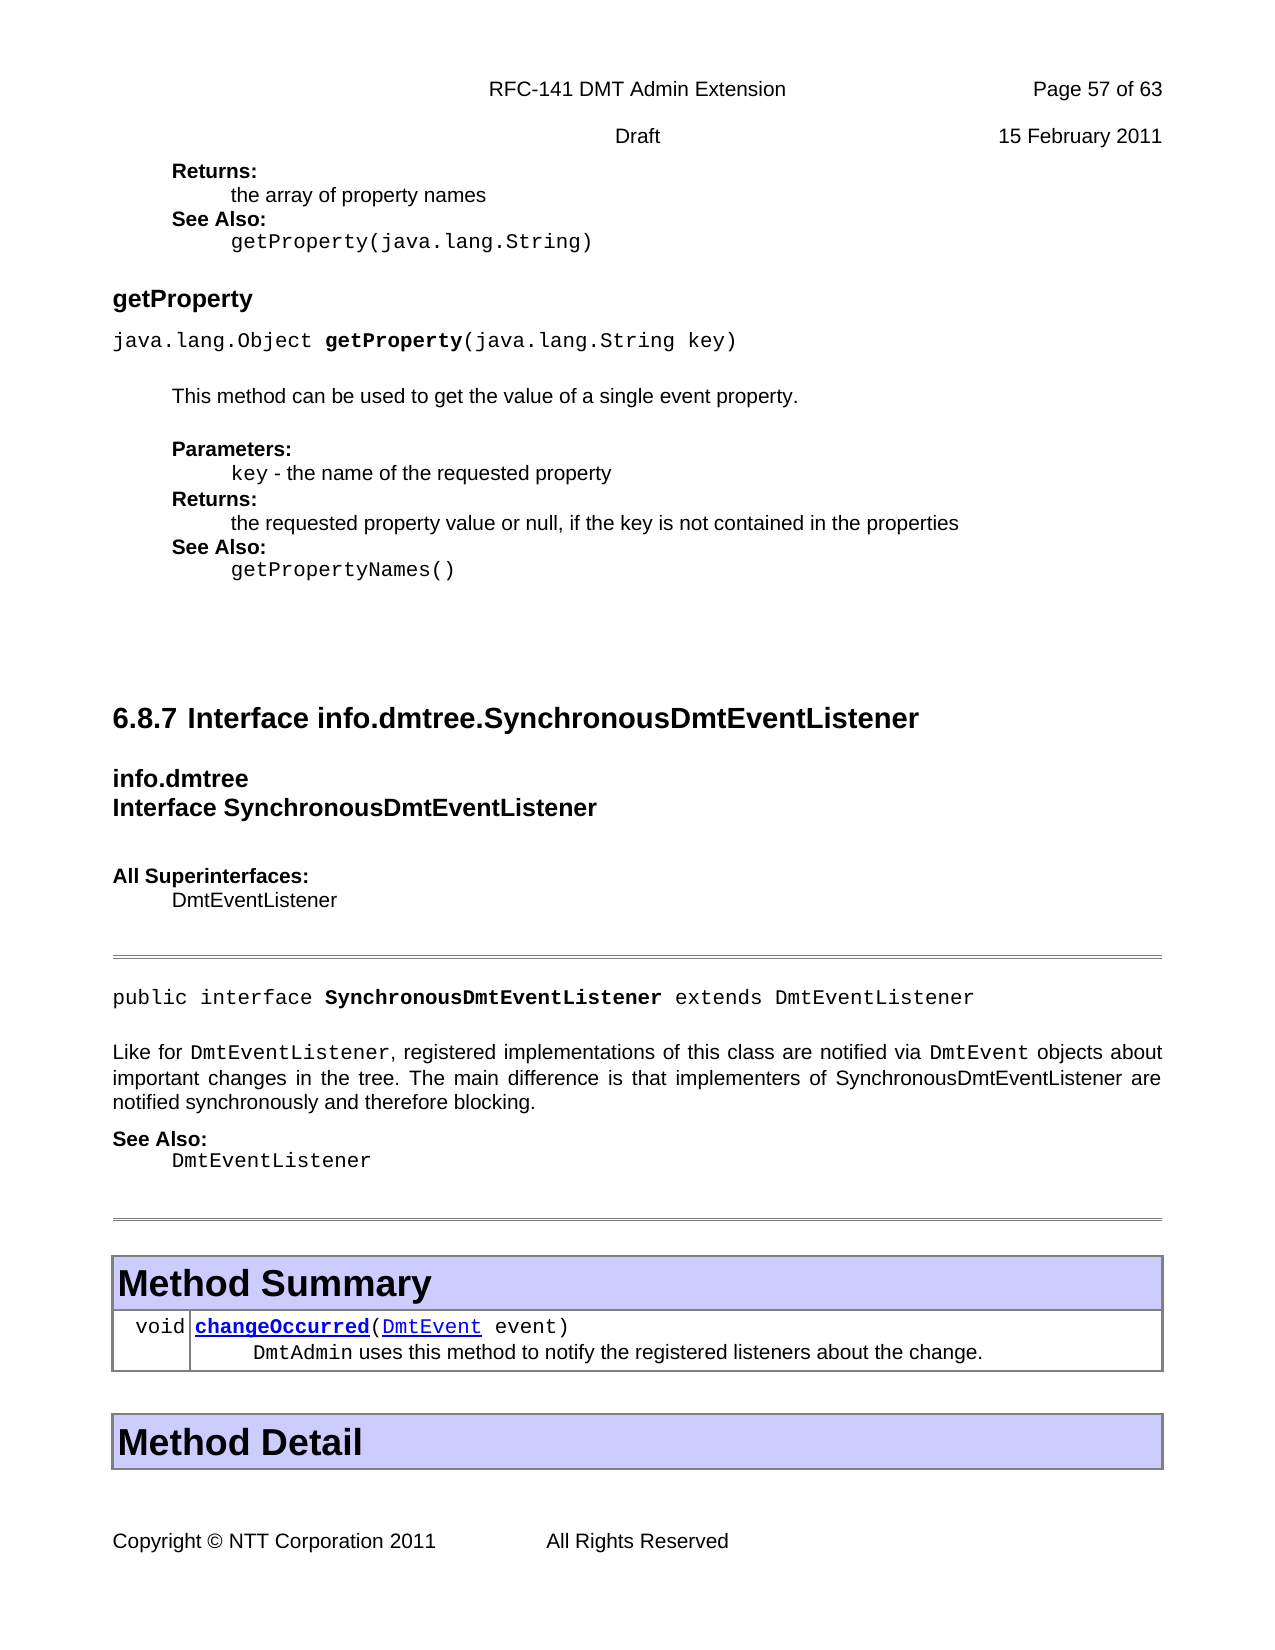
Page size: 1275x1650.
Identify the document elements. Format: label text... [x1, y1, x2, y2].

subtitle Returns: [172, 487, 1162, 511]
list the array of property names [231, 183, 1162, 207]
table_header Method Summary [114, 1257, 1161, 1309]
list DmtEventListener [172, 887, 1162, 911]
text getProperty [112, 284, 1162, 313]
text java.lang.Object getProperty(java.lang.String key) [112, 330, 1162, 354]
subtitle See Also: [172, 207, 1162, 231]
table_cell void [114, 1311, 189, 1370]
table_cell changeOccurred(DmtEvent event) DmtAdmin uses this method to notify the registered listeners about the change. [191, 1311, 1161, 1370]
subtitle Interface info.dmtree.SynchronousDmtEventListener [112, 701, 1162, 735]
list This method can be used to get the value of a single event property. [172, 383, 1162, 407]
text public interface SynchronousDmtEventListener extends DmtEventListener [112, 987, 1162, 1011]
subtitle All Superinterfaces: [112, 863, 1162, 887]
subtitle Returns: [172, 159, 1162, 183]
list the requested property value or null, if the key is not contained in the properties [231, 511, 1162, 535]
subtitle Parameters: [172, 437, 1162, 461]
subtitle See Also: [112, 1126, 1162, 1150]
list DmtEventListener [172, 1150, 1162, 1174]
list getPropertyNames() [231, 559, 1162, 582]
text Like for DmtEventListener, registered implementations of this class are notified via DmtEvent objects about important changes in the tree. The main difference is that implementers of SynchronousDmtEventListener are notified synchronously and therefore blocking. [112, 1040, 1162, 1114]
table_header Method Detail [114, 1415, 1161, 1468]
text info.dmtree Interface SynchronousDmtEventListener [112, 764, 1162, 822]
list key - the name of the requested property [231, 461, 1162, 487]
subtitle See Also: [172, 535, 1162, 559]
list getProperty(java.lang.String) [231, 231, 1162, 254]
